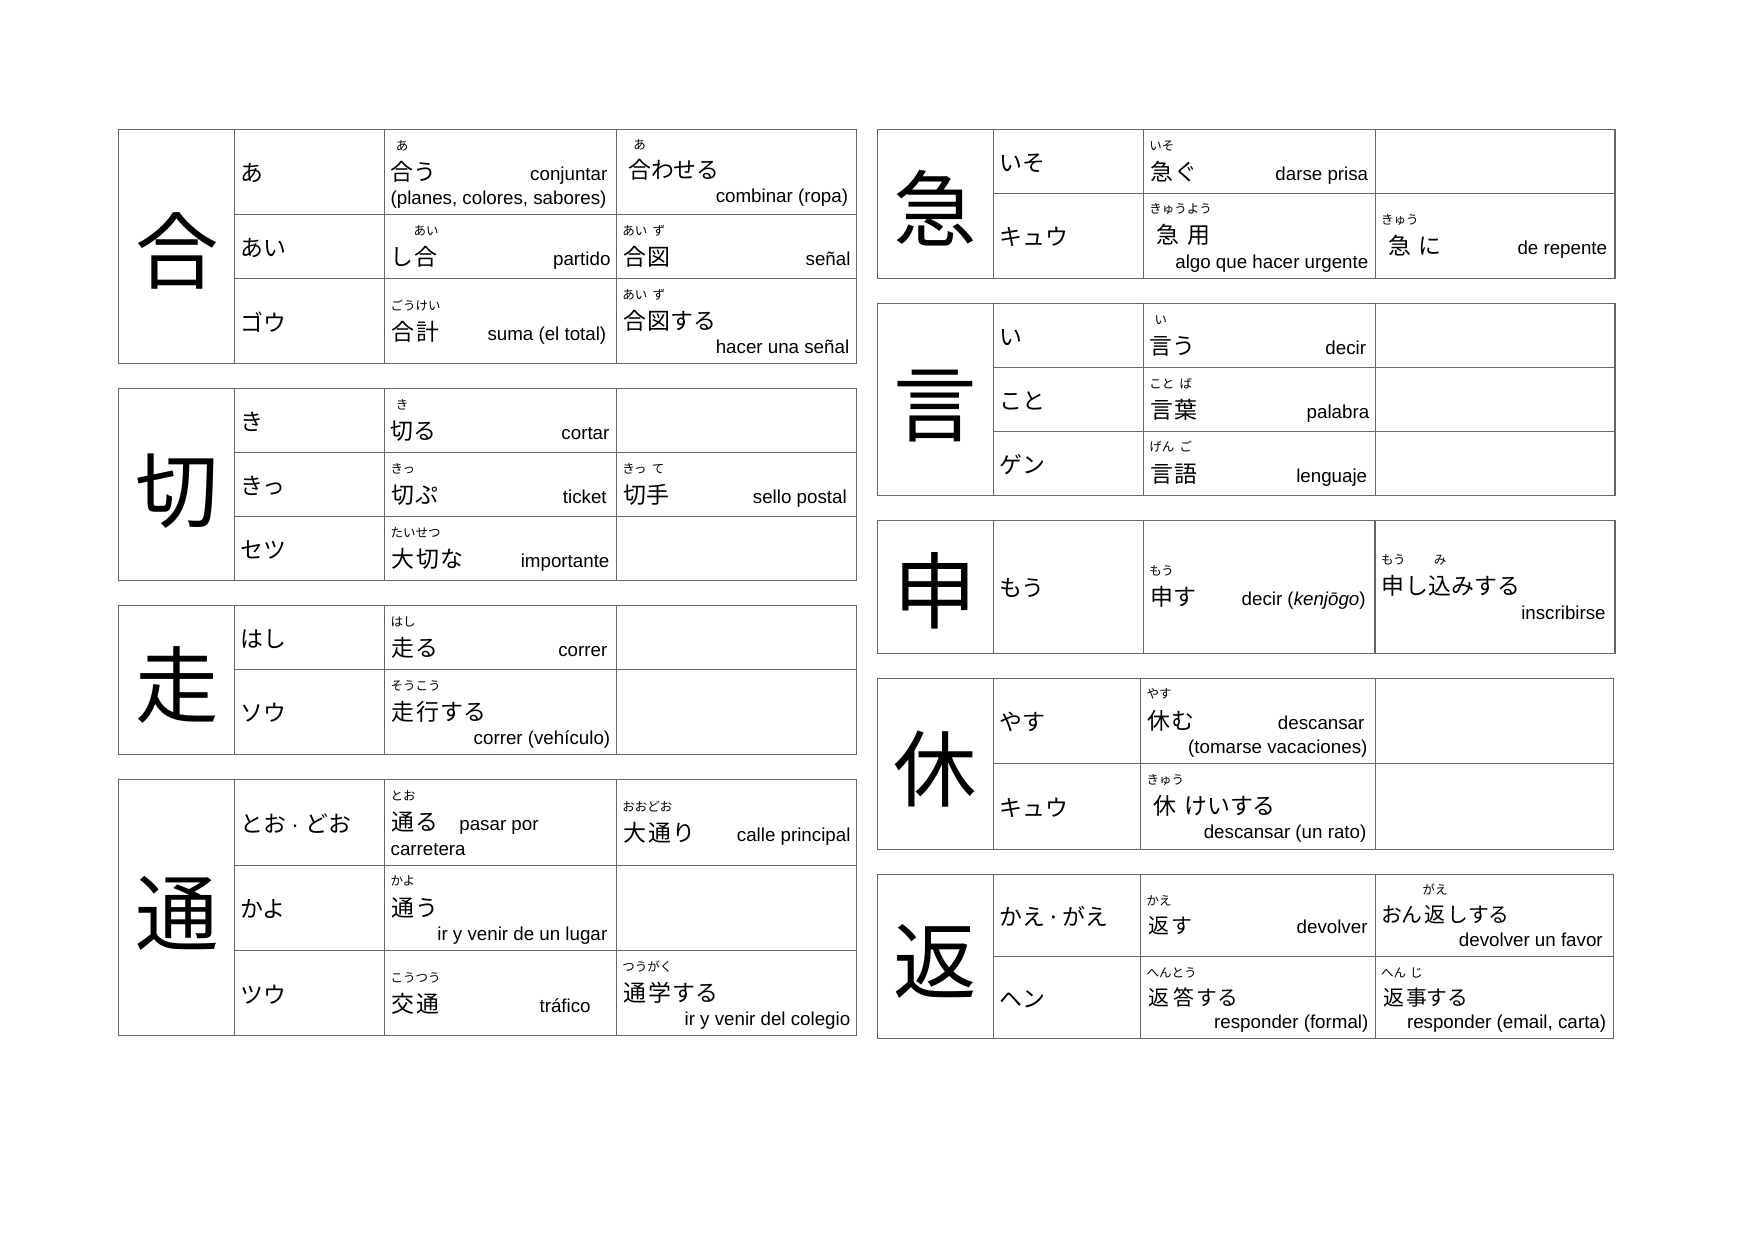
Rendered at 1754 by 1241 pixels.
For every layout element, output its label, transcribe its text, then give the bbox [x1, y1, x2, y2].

table_header もう [994, 521, 1143, 653]
table_cell 切きっ手て sello postal [617, 453, 856, 516]
table_header 返 [878, 875, 993, 1038]
table_header 急 [878, 130, 993, 278]
table_header 合 [119, 130, 234, 363]
table_cell キュウ [994, 764, 1140, 848]
table_cell [617, 670, 856, 754]
table_header 言いう decir [1144, 304, 1375, 367]
table_header 走はしる correr [385, 606, 616, 669]
table_header 申 [878, 521, 993, 653]
table_cell 合あい図ずする hacer una señal [617, 279, 856, 363]
table_cell ツウ [235, 951, 384, 1035]
table_header やす [994, 679, 1140, 763]
table_cell 走そう行こうする correr (vehículo) [385, 670, 616, 754]
table_header [617, 606, 856, 669]
table_cell [1376, 432, 1614, 494]
table_header 申もうし込みみする inscribirse [1376, 521, 1614, 653]
table_cell [1376, 368, 1614, 431]
table_cell 返へん答とうする responder (formal) [1141, 957, 1375, 1038]
table_cell ゲン [994, 432, 1143, 494]
table_cell 合あい図ず señal [617, 215, 856, 278]
table_cell 言げん語ご lenguaje [1144, 432, 1375, 494]
table_cell 切きっぷ ticket [385, 453, 616, 516]
table_header い [994, 304, 1143, 367]
table_cell あい [235, 215, 384, 278]
table_header おん返がえしする devolver un favor [1376, 875, 1613, 956]
table_cell [617, 517, 856, 580]
table_header [1376, 304, 1614, 367]
table_cell 急きゅう用よう algo que hacer urgente [1144, 194, 1375, 278]
table_cell 大たい切せつな importante [385, 517, 616, 580]
table_cell し合あい partido [385, 215, 616, 278]
table_header 通とおる pasar por carretera [385, 780, 616, 864]
table_header 切 [119, 389, 234, 580]
table_header とお · どお [235, 780, 384, 864]
table_header 大おお通どおり calle principal [617, 780, 856, 864]
table_cell 通かよう ir y venir de un lugar [385, 866, 616, 950]
table_cell 返へん事じする responder (email, carta) [1376, 957, 1613, 1038]
table_cell かよ [235, 866, 384, 950]
table_header かえ · がえ [994, 875, 1140, 956]
table_header 合あわせる combinar (ropa) [617, 130, 856, 214]
table_header 休やすむ descansar (tomarse vacaciones) [1141, 679, 1375, 763]
table_cell 言こと葉ば palabra [1144, 368, 1375, 431]
table_header 通 [119, 780, 234, 1035]
table_header 切きる cortar [385, 389, 616, 452]
table_header あ [235, 130, 384, 214]
table_cell ゴウ [235, 279, 384, 363]
table_header 返かえす devolver [1141, 875, 1375, 956]
table_cell ソウ [235, 670, 384, 754]
table_cell [617, 866, 856, 950]
table_cell 休きゅうけいする descansar (un rato) [1141, 764, 1375, 848]
table_cell きっ [235, 453, 384, 516]
table_cell セツ [235, 517, 384, 580]
table_header 申もうす decir (kenjōgo) [1144, 521, 1374, 653]
table_header 急いそぐ darse prisa [1144, 130, 1375, 192]
table_header 合あう conjuntar (planes, colores, sabores) [385, 130, 616, 214]
table_cell キュウ [994, 194, 1143, 278]
table_cell こと [994, 368, 1143, 431]
table_header [617, 389, 856, 452]
table_header き [235, 389, 384, 452]
table_cell 交こう通つう tráfico [385, 951, 616, 1035]
table_cell ヘン [994, 957, 1140, 1038]
table_cell 合ごう計けい suma (el total) [385, 279, 616, 363]
table_header 走 [119, 606, 234, 754]
table_cell 通つう学がくする ir y venir del colegio [617, 951, 856, 1035]
table_cell 急きゅうに de repente [1376, 194, 1614, 278]
table_header 言 [878, 304, 993, 494]
table_cell [1376, 764, 1613, 848]
table_header [1376, 130, 1614, 192]
table_header はし [235, 606, 384, 669]
table_header 休 [878, 679, 993, 848]
table_header いそ [994, 130, 1143, 192]
table_header [1376, 679, 1613, 763]
